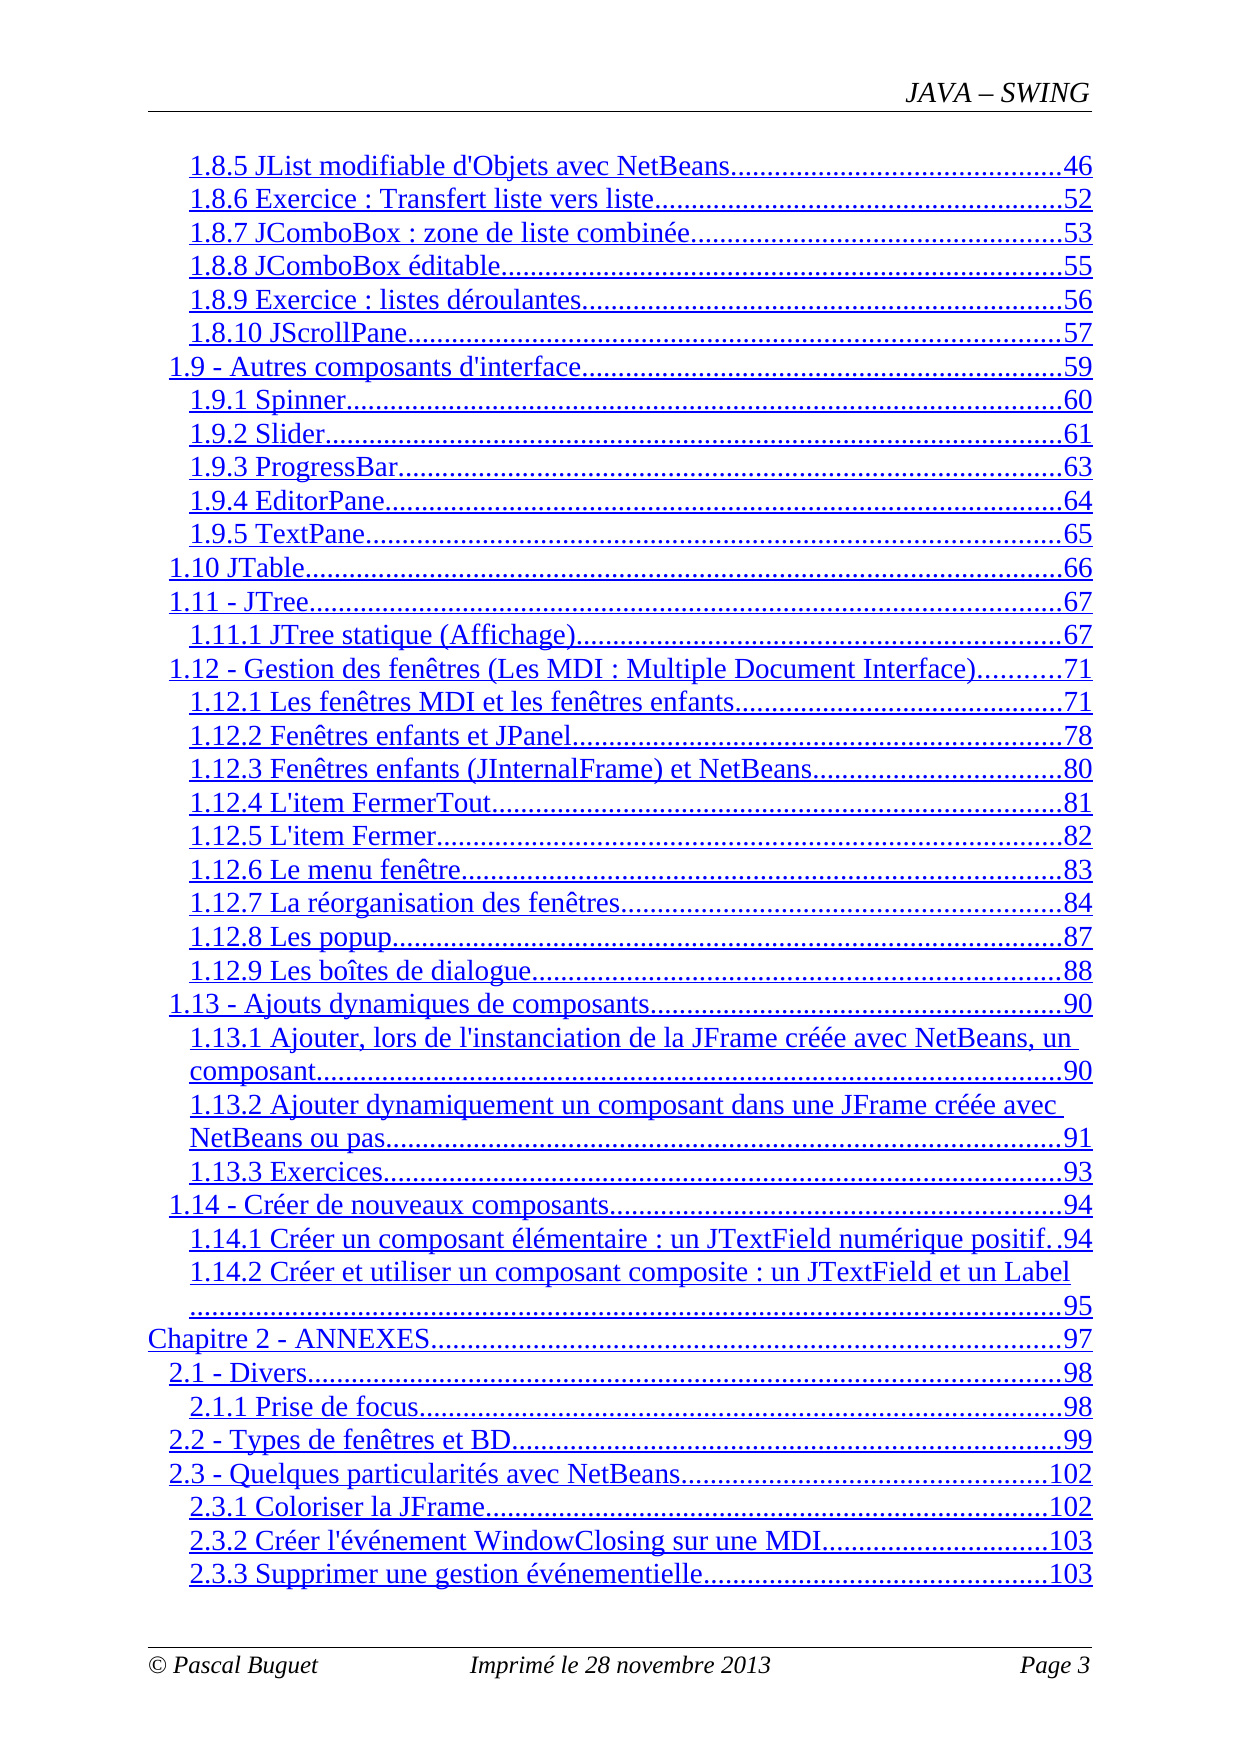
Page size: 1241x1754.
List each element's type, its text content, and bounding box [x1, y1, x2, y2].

text 1.12.7 La réorganisation des fenêtres 84 [189, 886, 1092, 915]
text 2.1.1 Prise de focus 98 [189, 1389, 1092, 1418]
text 1.9.5 TextPane 65 [189, 517, 1092, 546]
text 1.13.3 Exercices 93 [189, 1154, 1092, 1183]
text 1.9 - Autres composants d'interface 59 [168, 349, 1092, 378]
text 1.11.1 JTree statique (Affichage) 67 [189, 617, 1092, 646]
text 1.8.8 JComboBox éditable 55 [189, 248, 1092, 277]
text [168, 1217, 1092, 1221]
text 2.3.2 Créer l'événement WindowClosing sur une MDI 103 [189, 1523, 1092, 1552]
text 2.3.3 Supprimer une gestion événementielle 103 [189, 1556, 1092, 1585]
text 1.13.2 Ajouter dynamiquement un composant dans une JFrame créée avec NetBeans ou pas 91 [189, 1087, 1092, 1149]
text 1.8.5 JList modifiable d'Objets avec NetBeans 46 [189, 148, 1092, 177]
text 1.8.9 Exercice : listes déroulantes 56 [189, 282, 1092, 311]
text 2.3 - Quelques particularités avec NetBeans 102 [168, 1456, 1092, 1485]
text 1.12.9 Les boîtes de dialogue 88 [189, 953, 1092, 982]
text 2.2 - Types de fenêtres et BD 99 [168, 1422, 1092, 1451]
text 1.12.4 L'item FermerTout 81 [189, 785, 1092, 814]
text 1.10 JTable 66 [168, 550, 1092, 579]
text 1.9.3 ProgressBar 63 [189, 449, 1092, 479]
text 1.12.8 Les popup 87 [189, 919, 1092, 948]
text Chapitre 2 - ANNEXES 97 [148, 1322, 1092, 1351]
text 1.13 - Ajouts dynamiques de composants 90 [168, 986, 1092, 1015]
text [168, 1016, 1092, 1020]
text [168, 1385, 1092, 1389]
text 1.12.5 L'item Fermer 82 [189, 818, 1092, 848]
text 1.11 - JTree 67 [168, 584, 1092, 613]
text 1.12.1 Les fenêtres MDI et les fenêtres enfants 71 [189, 684, 1092, 713]
text 1.12.6 Le menu fenêtre 83 [189, 852, 1092, 881]
text 1.8.7 JComboBox : zone de liste combinée 53 [189, 215, 1092, 244]
text 1.9.2 Slider 61 [189, 416, 1092, 445]
text 1.8.6 Exercice : Transfert liste vers liste 52 [189, 181, 1092, 210]
text 1.14.1 Créer un composant élémentaire : un JTextField numérique positif 94 [189, 1221, 1092, 1250]
text 1.14.2 Créer et utiliser un composant composite : un JTextField et un Label 95 [189, 1254, 1092, 1317]
text 1.12.2 Fenêtres enfants et JPanel 78 [189, 718, 1092, 747]
text 1.13.1 Ajouter, lors de l'instanciation de la JFrame créée avec NetBeans, un composant 90 [189, 1020, 1092, 1082]
text 2.3.1 Coloriser la JFrame 102 [189, 1489, 1092, 1518]
text 1.12.3 Fenêtres enfants (JInternalFrame) et NetBeans 80 [189, 751, 1092, 780]
text 1.12 - Gestion des fenêtres (Les MDI : Multiple Document Interface) 71 [168, 651, 1092, 680]
text 1.8.10 JScrollPane 57 [189, 315, 1092, 344]
text 1.14 - Créer de nouveaux composants 94 [168, 1187, 1092, 1216]
text 2.1 - Divers 98 [168, 1355, 1092, 1384]
text 1.9.4 EditorPane 64 [189, 483, 1092, 512]
text [168, 1452, 1092, 1456]
text [168, 580, 1092, 584]
text 1.9.1 Spinner 60 [189, 382, 1092, 411]
